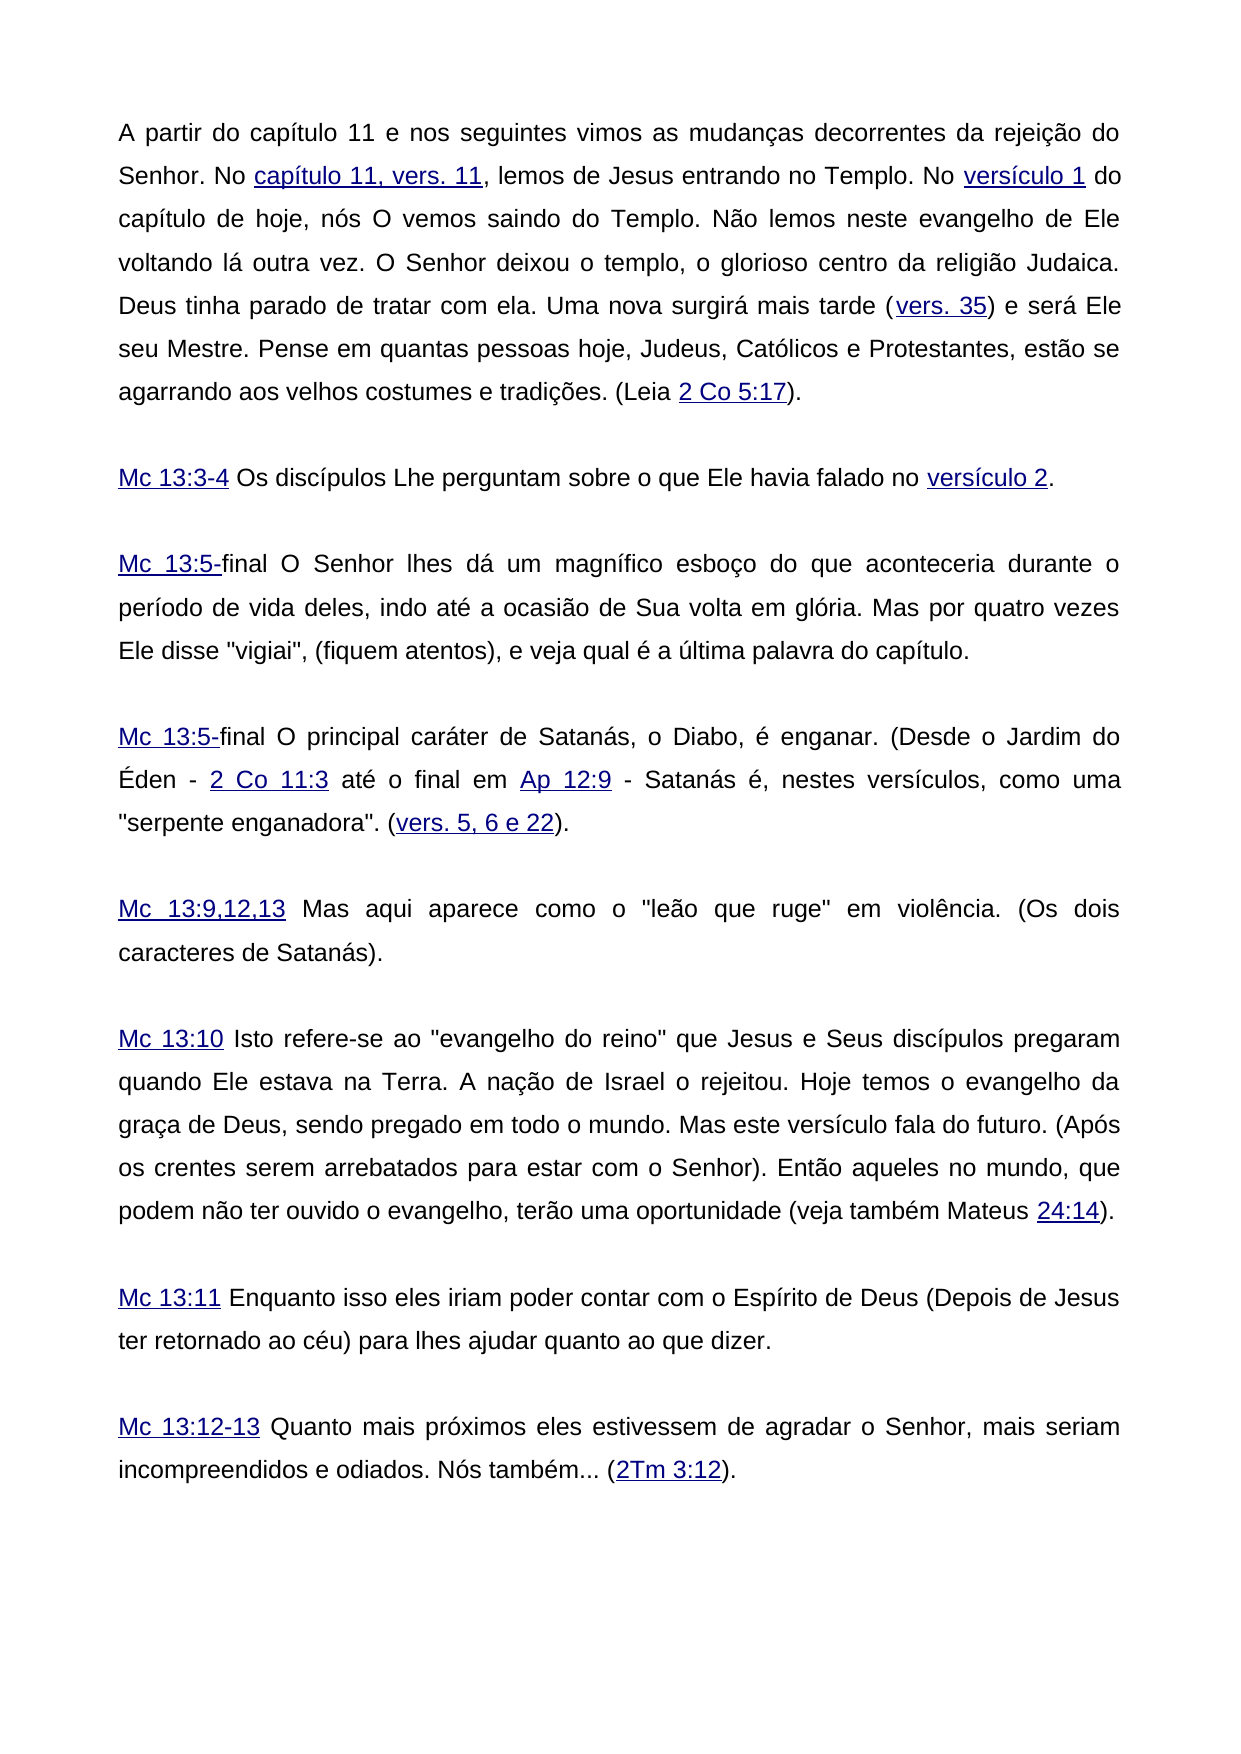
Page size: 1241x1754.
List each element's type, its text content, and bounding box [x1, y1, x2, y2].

text A partir do capítulo 11 e nos seguintes vimos as mudanças decorrentes da rejeição do Senhor. No capítulo 11, vers. 11, lemos de Jesus entrando no Templo. No versículo 1 do capítulo de hoje, nós O vemos saindo do Templo. Não lemos neste evangelho de Ele voltando lá outra vez. O Senhor deixou o templo, o glorioso centro da religião Judaica. Deus tinha parado de tratar com ela. Uma nova surgirá mais tarde (vers. 35) e será Ele seu Mestre. Pense em quantas pessoas hoje, Judeus, Católicos e Protestantes, estão se agarrando aos velhos costumes e tradições. (Leia 2 Co 5:17). [118, 118, 1122, 406]
text Mc 13:9,12,13 Mas aqui aparece como o "leão que ruge" em violência. (Os dois caracteres de Satanás). [118, 894, 1122, 966]
text Mc 13:12-13 Quanto mais próximos eles estivessem de agradar o Senhor, mais seriam incompreendidos e odiados. Nós também... (2Tm 3:12). [118, 1412, 1122, 1484]
text Mc 13:3-4 Os discípulos Lhe perguntam sobre o que Ele havia falado no versículo 2. [118, 463, 1122, 492]
text Mc 13:5-final O Senhor lhes dá um magnífico esboço do que aconteceria durante o período de vida deles, indo até a ocasião de Sua volta em glória. Mas por quatro vezes Ele disse "vigiai", (fiquem atentos), e veja qual é a última palavra do capítulo. [118, 549, 1122, 664]
text Mc 13:10 Isto refere-se ao "evangelho do reino" que Jesus e Seus discípulos pregaram quando Ele estava na Terra. A nação de Israel o rejeitou. Hoje temos o evangelho da graça de Deus, sendo pregado em todo o mundo. Mas este versículo fala do futuro. (Após os crentes serem arrebatados para estar com o Senhor). Então aqueles no mundo, que podem não ter ouvido o evangelho, terão uma oportunidade (veja também Mateus 24:14). [118, 1024, 1122, 1225]
text Mc 13:5-final O principal caráter de Satanás, o Diabo, é enganar. (Desde o Jardim do Éden - 2 Co 11:3 até o final em Ap 12:9 - Satanás é, nestes versículos, como uma "serpente enganadora". (vers. 5, 6 e 22). [118, 722, 1122, 837]
text Mc 13:11 Enquanto isso eles iriam poder contar com o Espírito de Deus (Depois de Jesus ter retornado ao céu) para lhes ajudar quanto ao que dizer. [118, 1282, 1122, 1354]
